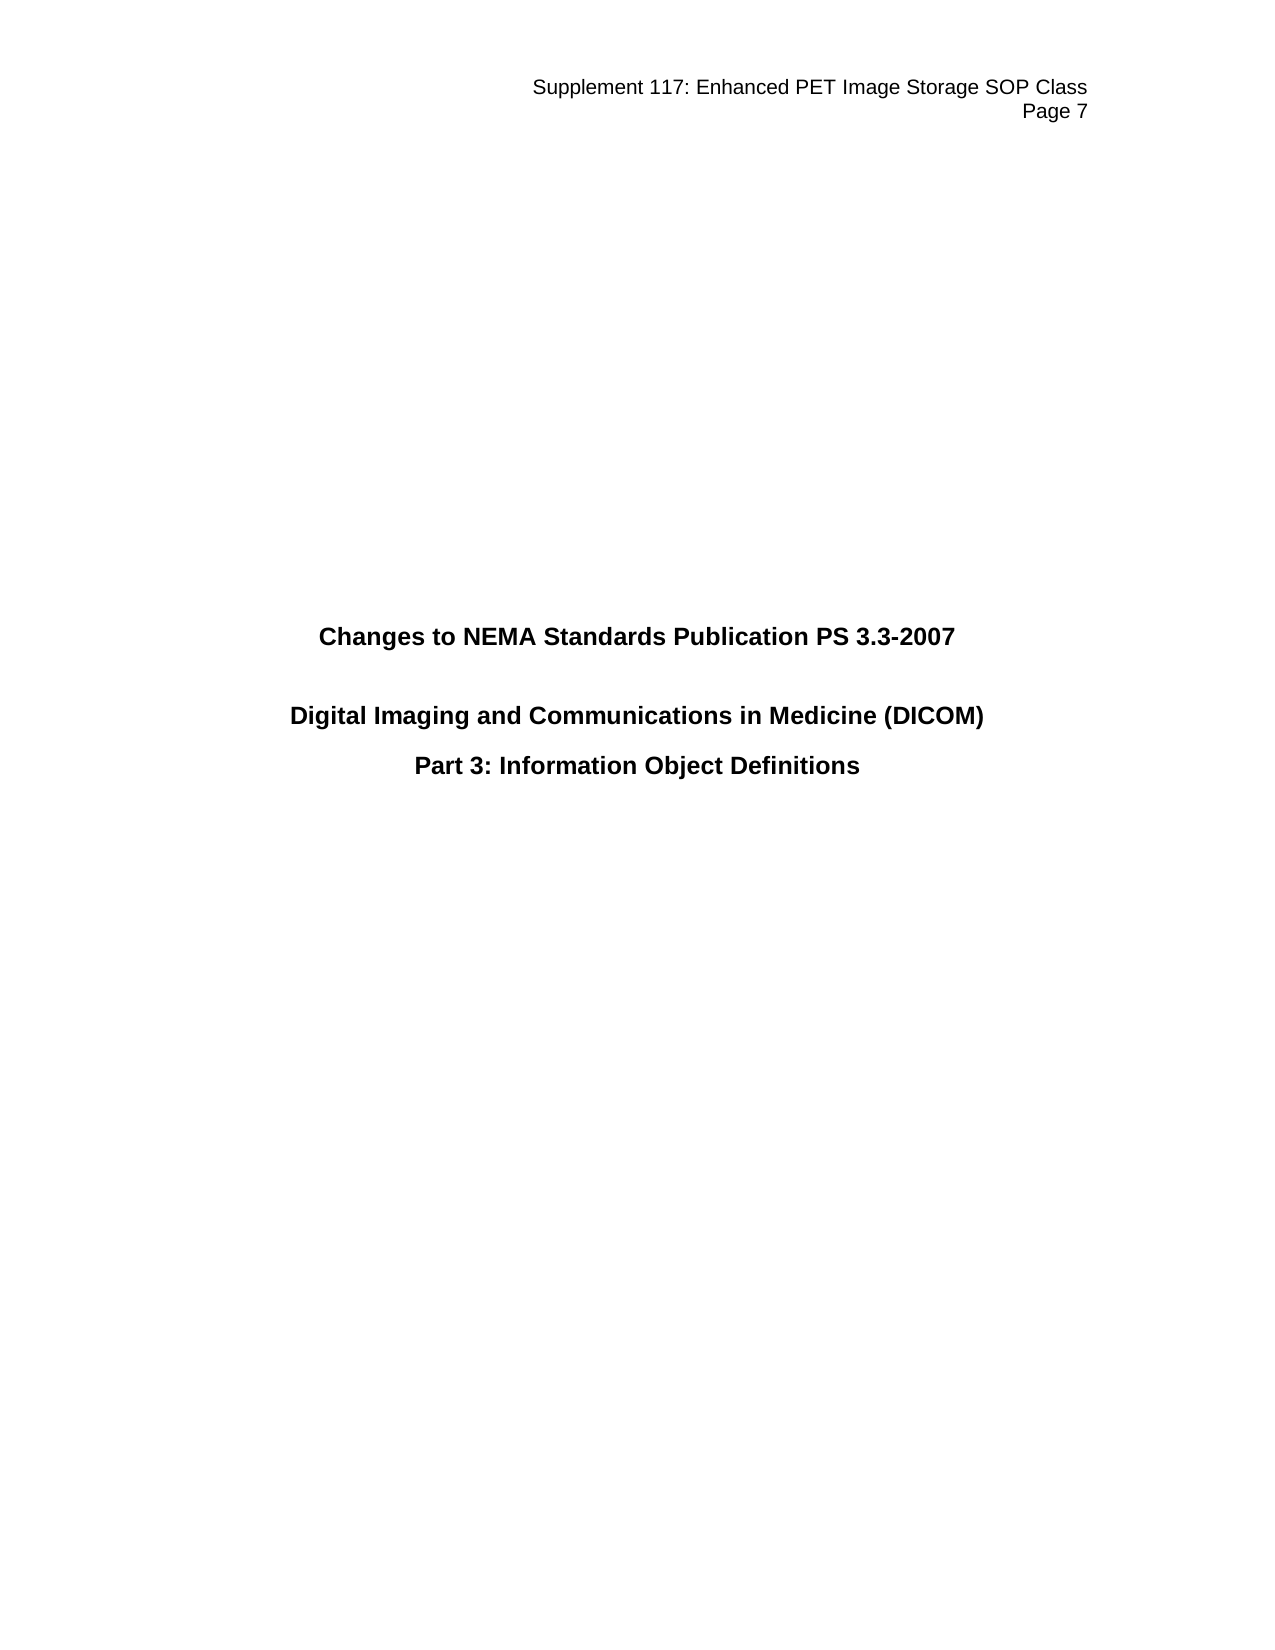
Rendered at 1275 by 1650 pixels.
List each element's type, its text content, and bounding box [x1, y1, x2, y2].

text Digital Imaging and Communications in Medicine (DICOM) [187, 701, 1088, 730]
text Part 3: Information Object Definitions [187, 751, 1088, 780]
subtitle Changes to NEMA Standards Publication PS 3.3-2007 [187, 622, 1088, 651]
